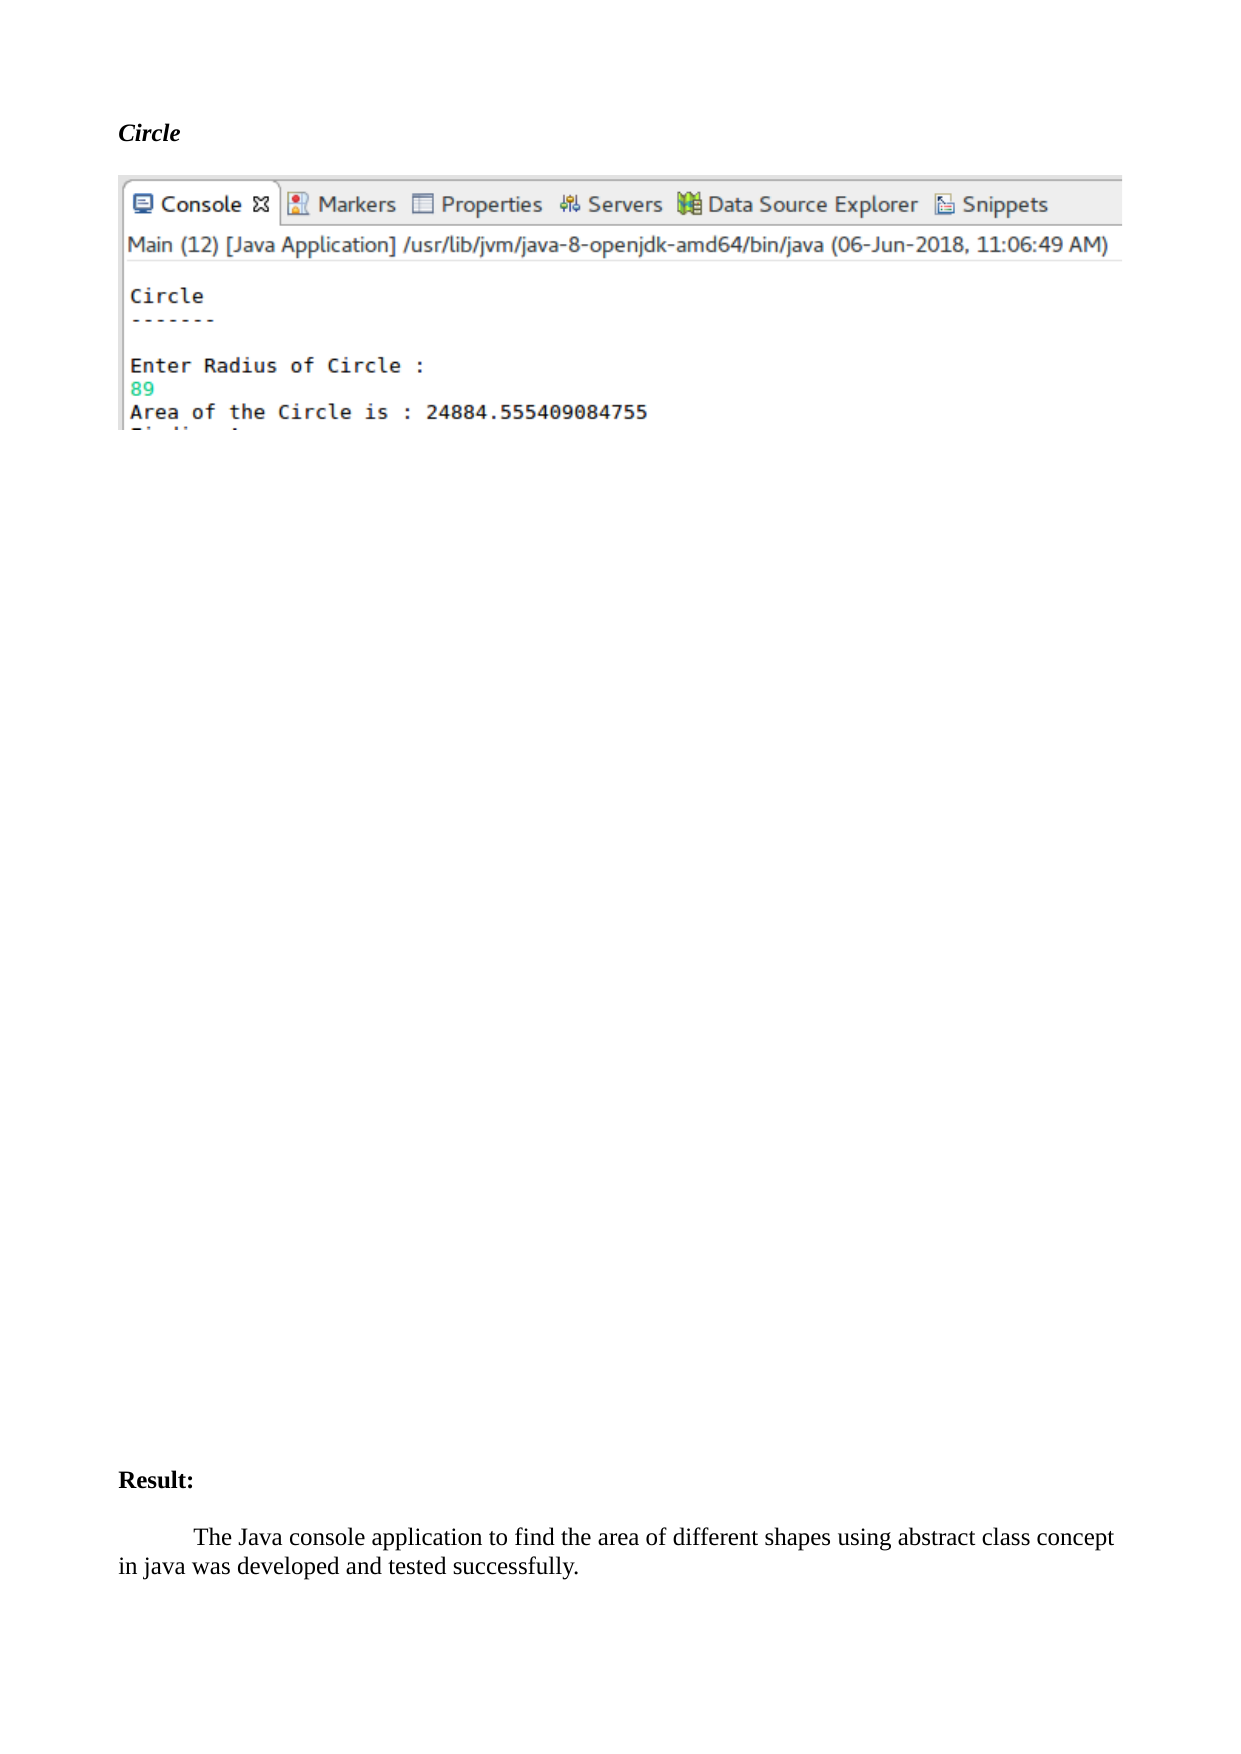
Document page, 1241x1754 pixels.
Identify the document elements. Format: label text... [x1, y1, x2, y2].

picture [118, 175, 1123, 430]
text Result: [118, 1465, 1122, 1493]
text Circle [118, 118, 1122, 147]
text The Java console application to find the area of different shapes using abstract class concept in java was developed and tested successfully. [118, 1522, 1122, 1580]
